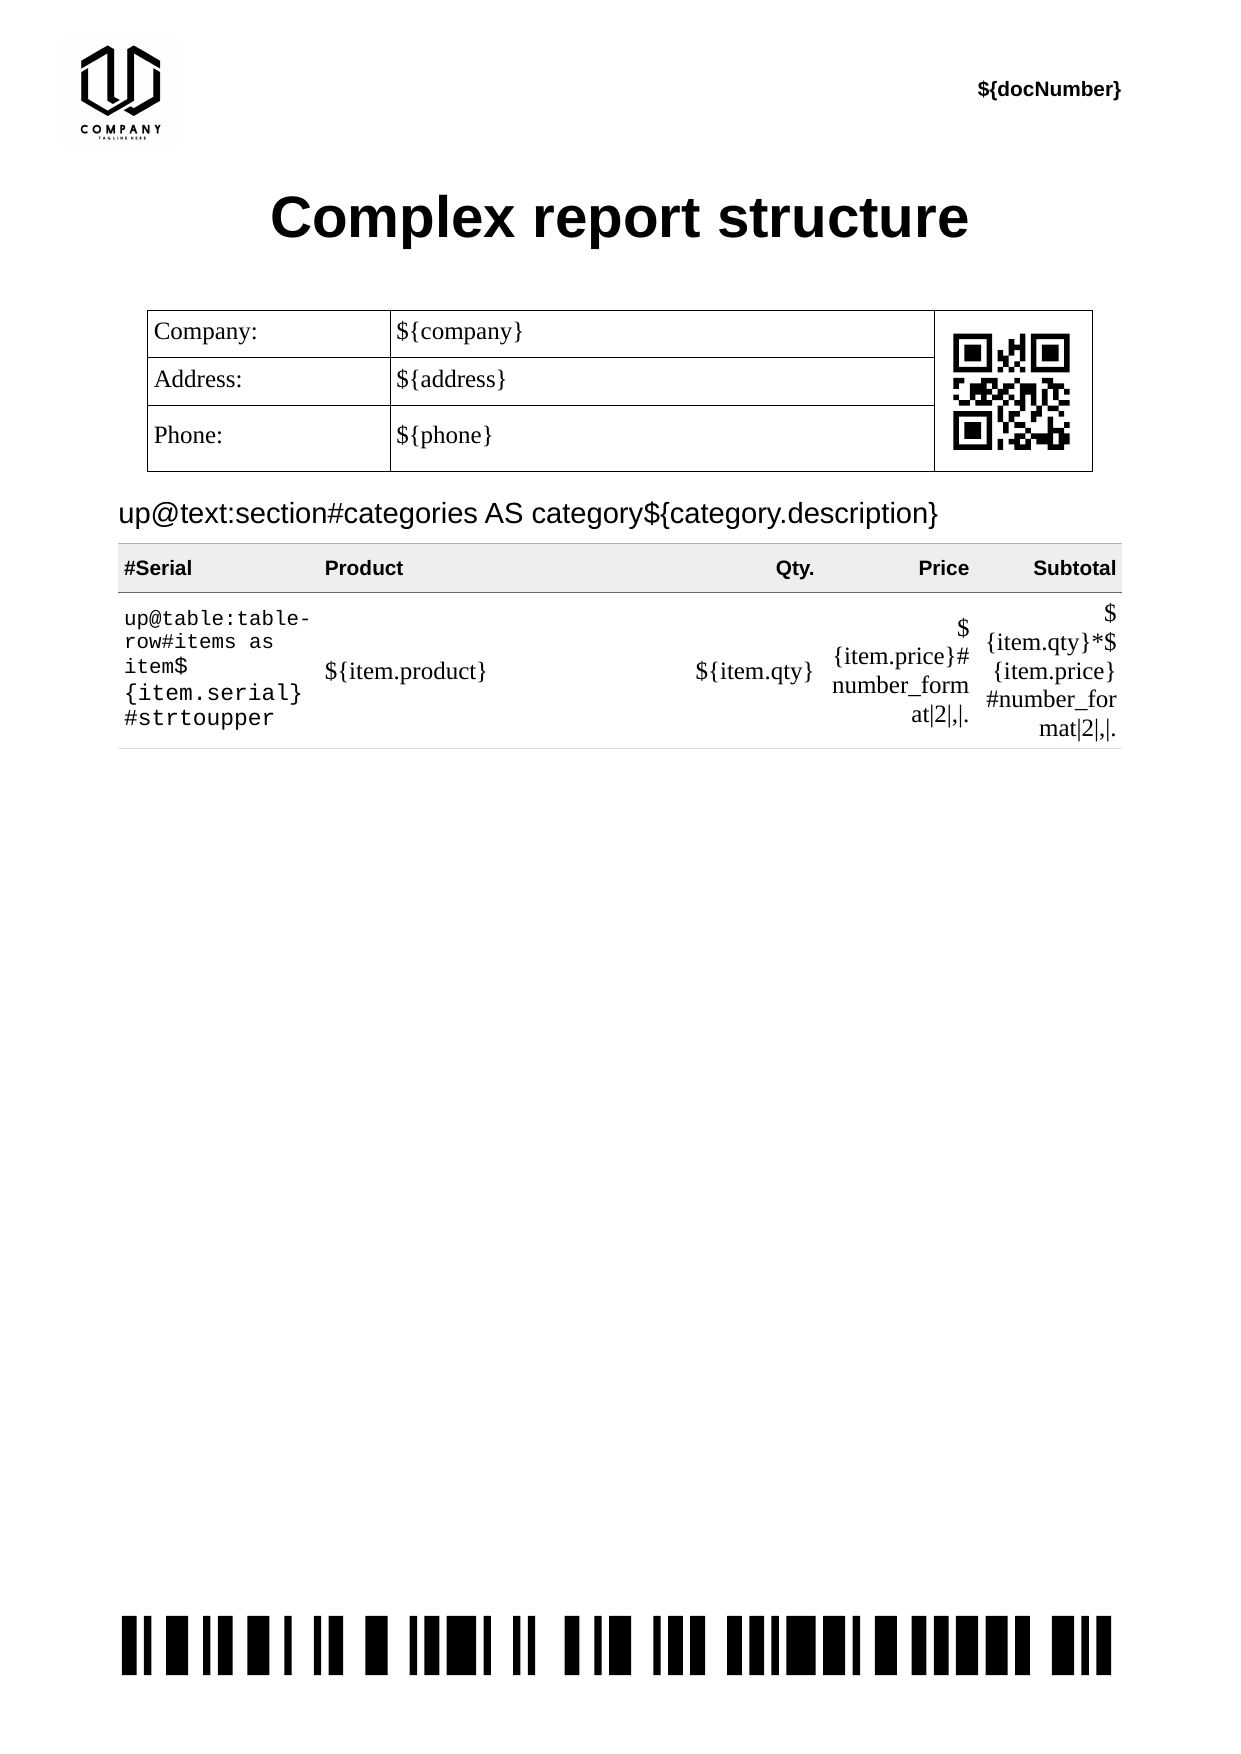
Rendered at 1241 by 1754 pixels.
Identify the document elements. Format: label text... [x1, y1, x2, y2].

table_cell Phone: [148, 406, 390, 471]
table_cell ${item.qty}*${item.price}#number_format|2|,|. [975, 593, 1122, 748]
table_cell Address: [148, 358, 390, 405]
table_header Price [820, 544, 975, 592]
title Complex report structure [118, 182, 1122, 249]
table_cell ${phone} [391, 406, 934, 471]
table_cell ${address} [391, 358, 934, 405]
table_header Company: [148, 311, 390, 357]
table_header ${company} [391, 311, 934, 357]
picture [62, 36, 179, 149]
subtitle up@text:section#categories AS category${category.description} [118, 497, 1122, 530]
table_header [935, 311, 1092, 471]
table_header Product [319, 544, 638, 592]
table_cell ${item.product} [319, 593, 638, 748]
table_header Qty. [638, 544, 820, 592]
table_header Subtotal [975, 544, 1122, 592]
table_cell up@table:table-row#items as item${item.serial}#strtoupper [118, 593, 319, 748]
table_cell ${item.price}#number_format|2|,|. [820, 593, 975, 748]
table_header #Serial [118, 544, 319, 592]
table_cell ${item.qty} [638, 593, 820, 748]
